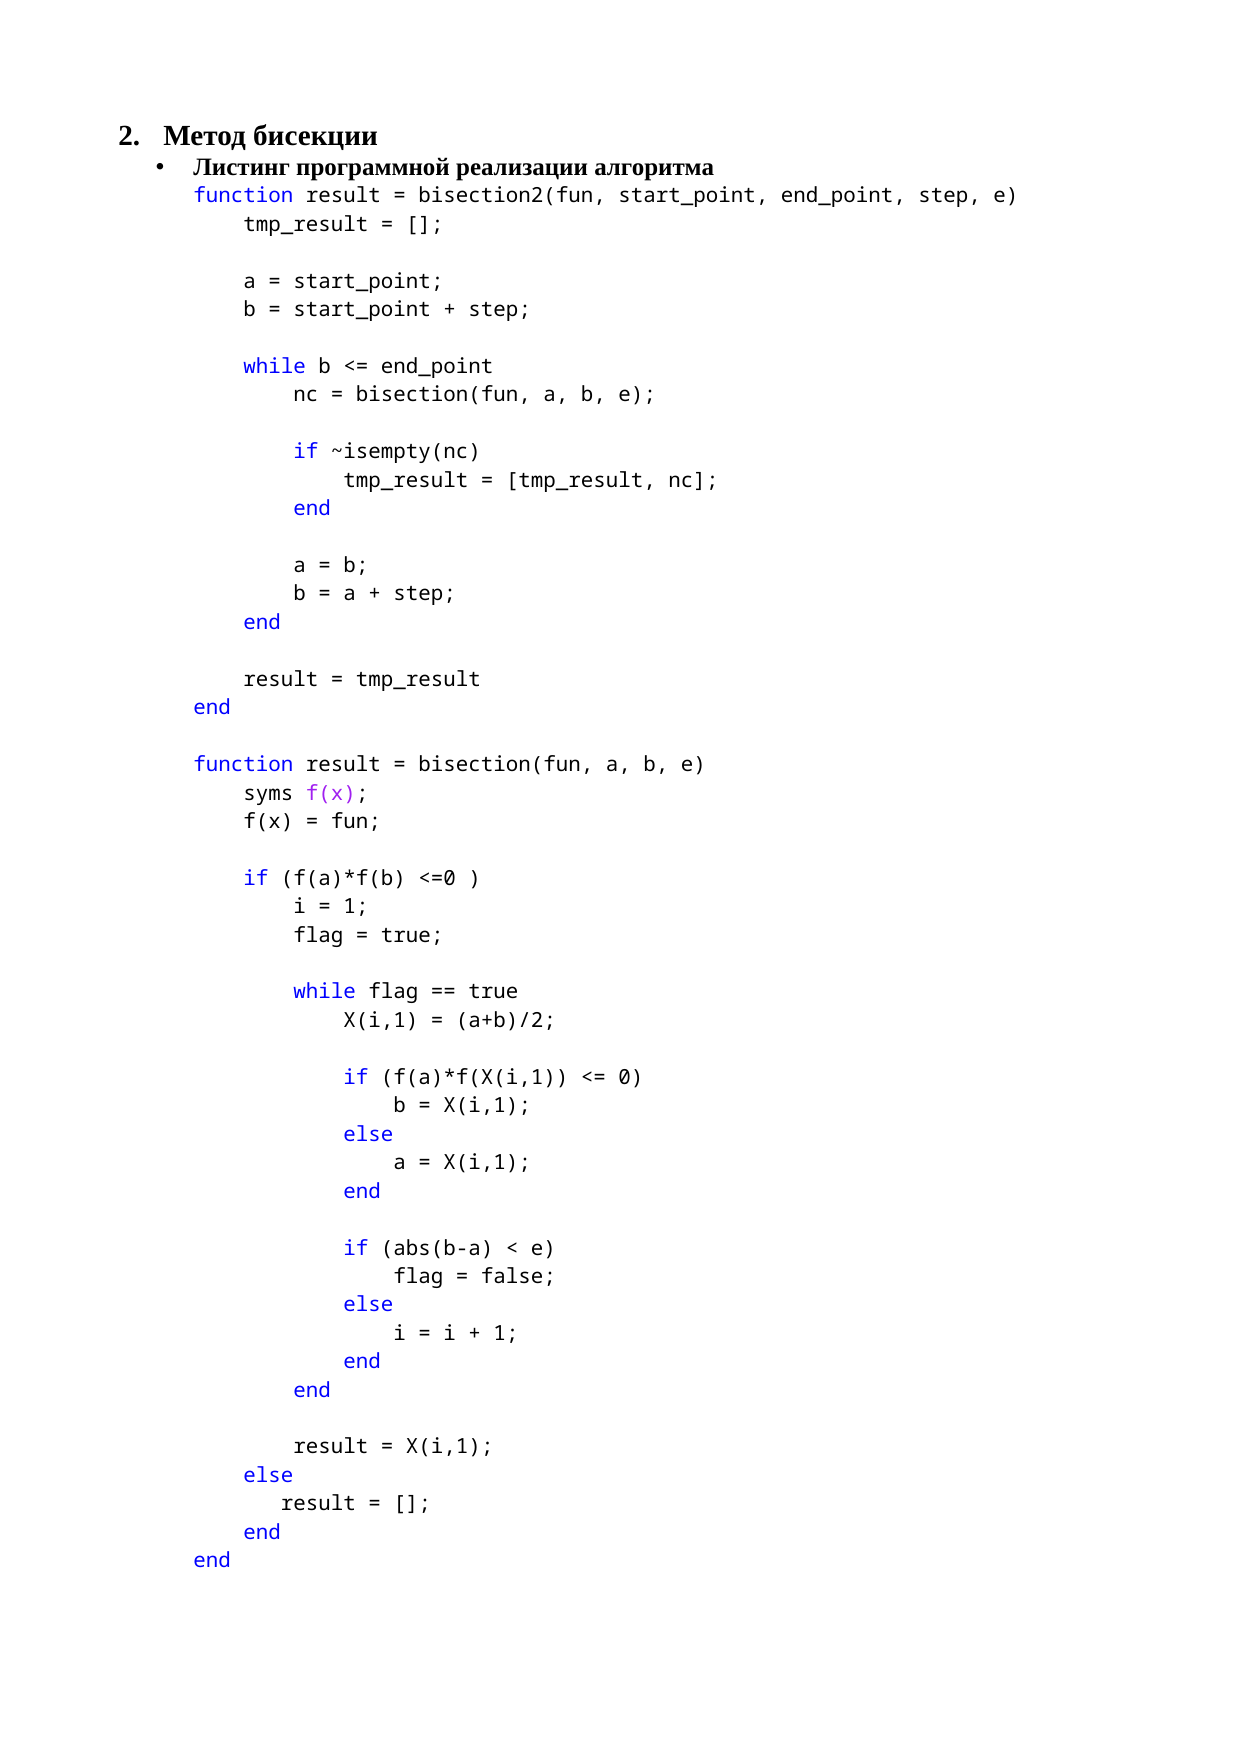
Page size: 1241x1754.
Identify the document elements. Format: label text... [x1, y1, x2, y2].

text result = []; [193, 1488, 1122, 1517]
text else [193, 1119, 1122, 1147]
text while flag == true [193, 977, 1122, 1005]
text result = tmp_result [193, 664, 1122, 692]
text b = start_point + step; [193, 294, 1122, 323]
text X(i,1) = (a+b)/2; [193, 1005, 1122, 1033]
text else [193, 1289, 1122, 1318]
text flag = true; [193, 920, 1122, 948]
text function result = bisection2(fun, start_point, end_point, step, e) [193, 180, 1122, 209]
text function result = bisection(fun, a, b, e) [193, 749, 1122, 778]
text tmp_result = []; [193, 209, 1122, 237]
text a = X(i,1); [193, 1147, 1122, 1176]
text end [193, 1375, 1122, 1403]
text end [193, 1545, 1122, 1574]
text f(x) = fun; [193, 806, 1122, 834]
text a = b; [193, 550, 1122, 578]
text b = X(i,1); [193, 1090, 1122, 1119]
text end [193, 1346, 1122, 1375]
text end [193, 692, 1122, 721]
subtitle Метод бисекции [118, 118, 1122, 152]
text if (abs(b-a) < e) [193, 1233, 1122, 1261]
text end [193, 1176, 1122, 1204]
text b = a + step; [193, 578, 1122, 607]
subtitle Листинг программной реализации алгоритма [156, 152, 1122, 180]
text a = start_point; [193, 266, 1122, 294]
text nc = bisection(fun, a, b, e); [193, 379, 1122, 408]
text end [193, 607, 1122, 635]
text end [193, 1517, 1122, 1545]
text tmp_result = [tmp_result, nc]; [193, 465, 1122, 493]
text else [193, 1460, 1122, 1488]
text end [193, 493, 1122, 522]
text if (f(a)*f(X(i,1)) <= 0) [193, 1062, 1122, 1090]
text syms f(x); [193, 778, 1122, 806]
text if (f(a)*f(b) <=0 ) [193, 863, 1122, 891]
text i = i + 1; [193, 1318, 1122, 1346]
text i = 1; [193, 891, 1122, 920]
text result = X(i,1); [193, 1432, 1122, 1460]
text if ~isempty(nc) [193, 436, 1122, 465]
text flag = false; [193, 1261, 1122, 1289]
text while b <= end_point [193, 351, 1122, 379]
